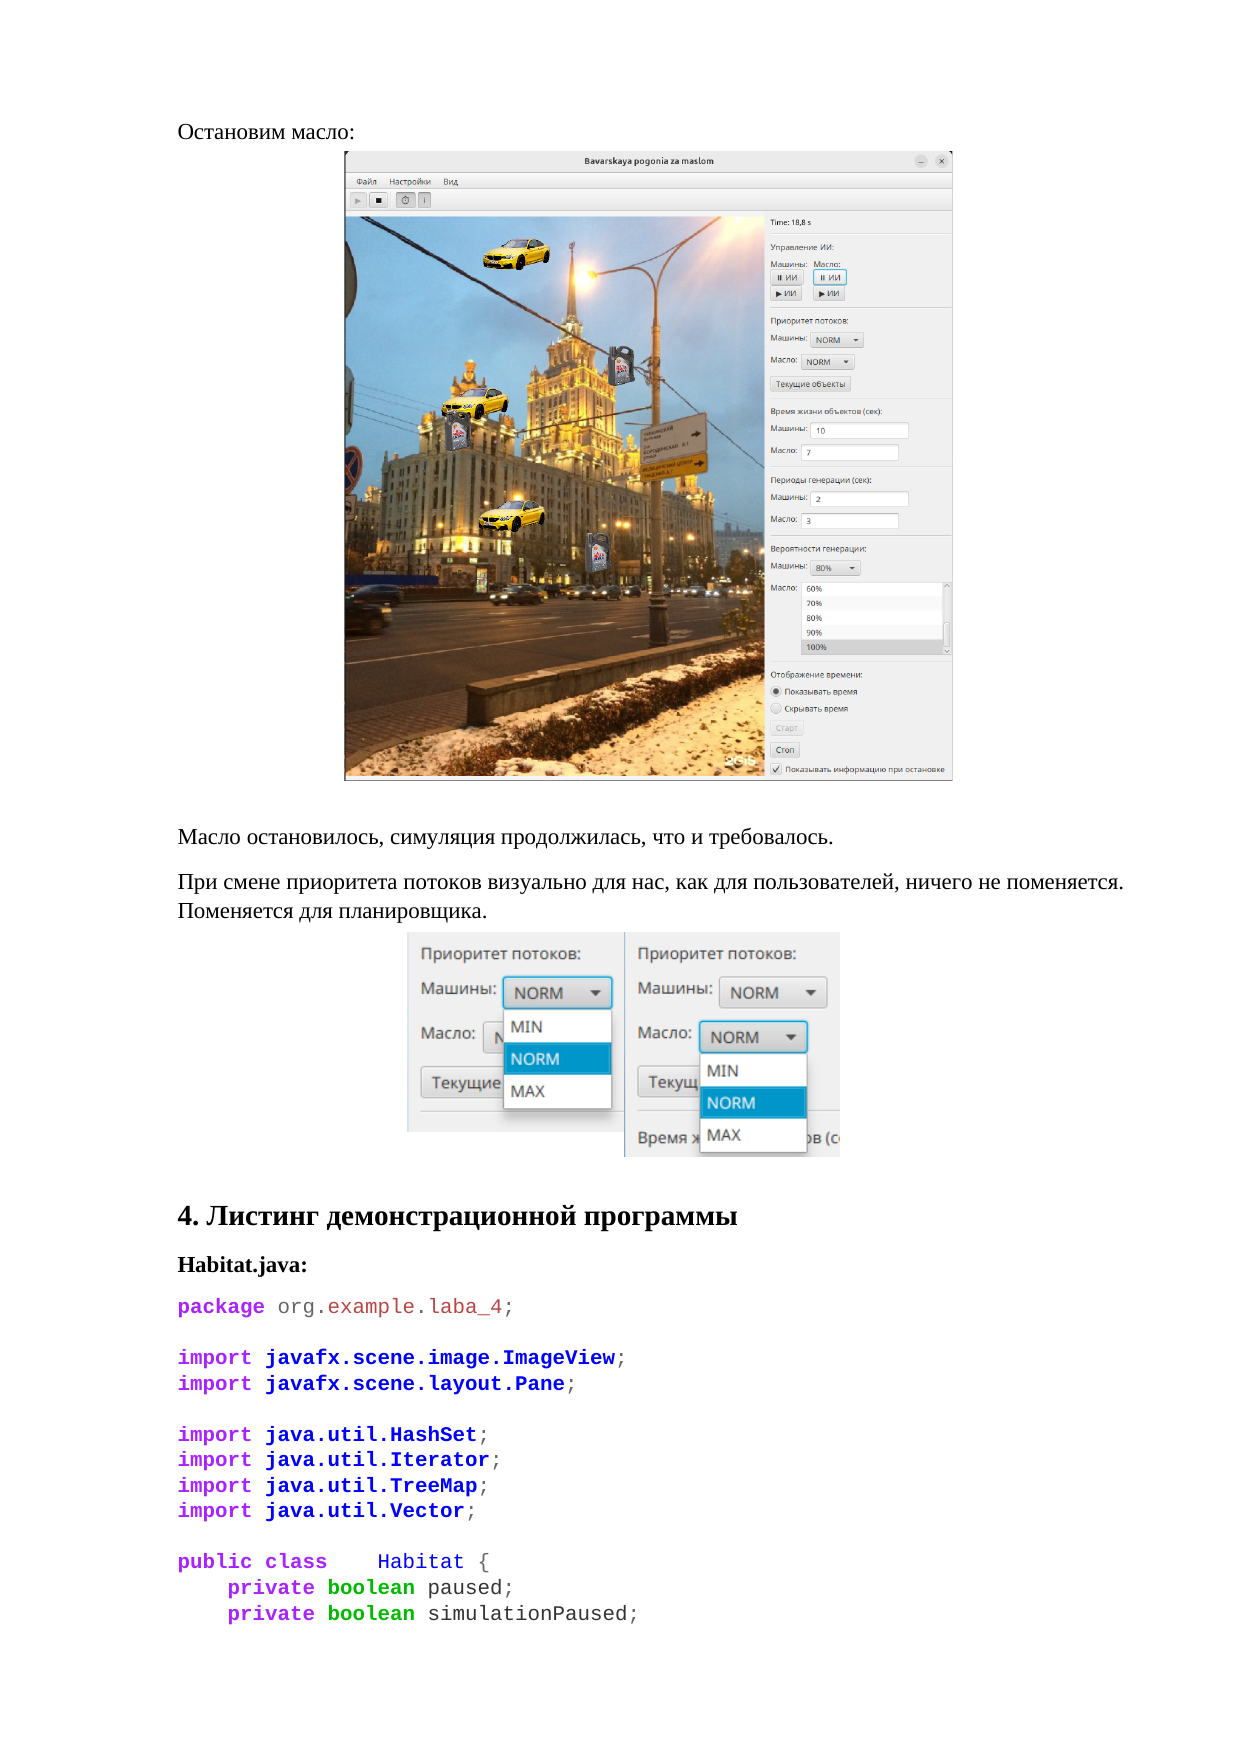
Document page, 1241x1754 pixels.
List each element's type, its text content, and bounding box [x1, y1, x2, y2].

picture [407, 932, 840, 1157]
text private boolean paused; [177, 1577, 1152, 1601]
text import java.util.HashSet; [177, 1424, 1152, 1448]
text Остановим масло: [177, 118, 1152, 173]
text private boolean simulationPaused; [177, 1603, 1152, 1626]
text public class Habitat { [177, 1552, 1152, 1575]
text package org.example.laba_4; [177, 1296, 1152, 1320]
text import java.util.Iterator; [177, 1449, 1152, 1473]
text import javafx.scene.image.ImageView; [177, 1347, 1152, 1371]
text 4. Листинг демонстрационной программы [177, 1198, 1152, 1232]
text import javafx.scene.layout.Pane; [177, 1373, 1152, 1397]
picture [344, 151, 953, 781]
text При смене приоритета потоков визуально для нас, как для пользователей, ничего не поменяется. Поменяется для планировщика. [177, 868, 1152, 923]
text Масло остановилось, симуляция продолжилась, что и требовалось. [177, 823, 1152, 849]
text import java.util.TreeMap; [177, 1475, 1152, 1499]
text Habitat.java: [177, 1251, 1152, 1278]
text import java.util.Vector; [177, 1501, 1152, 1524]
